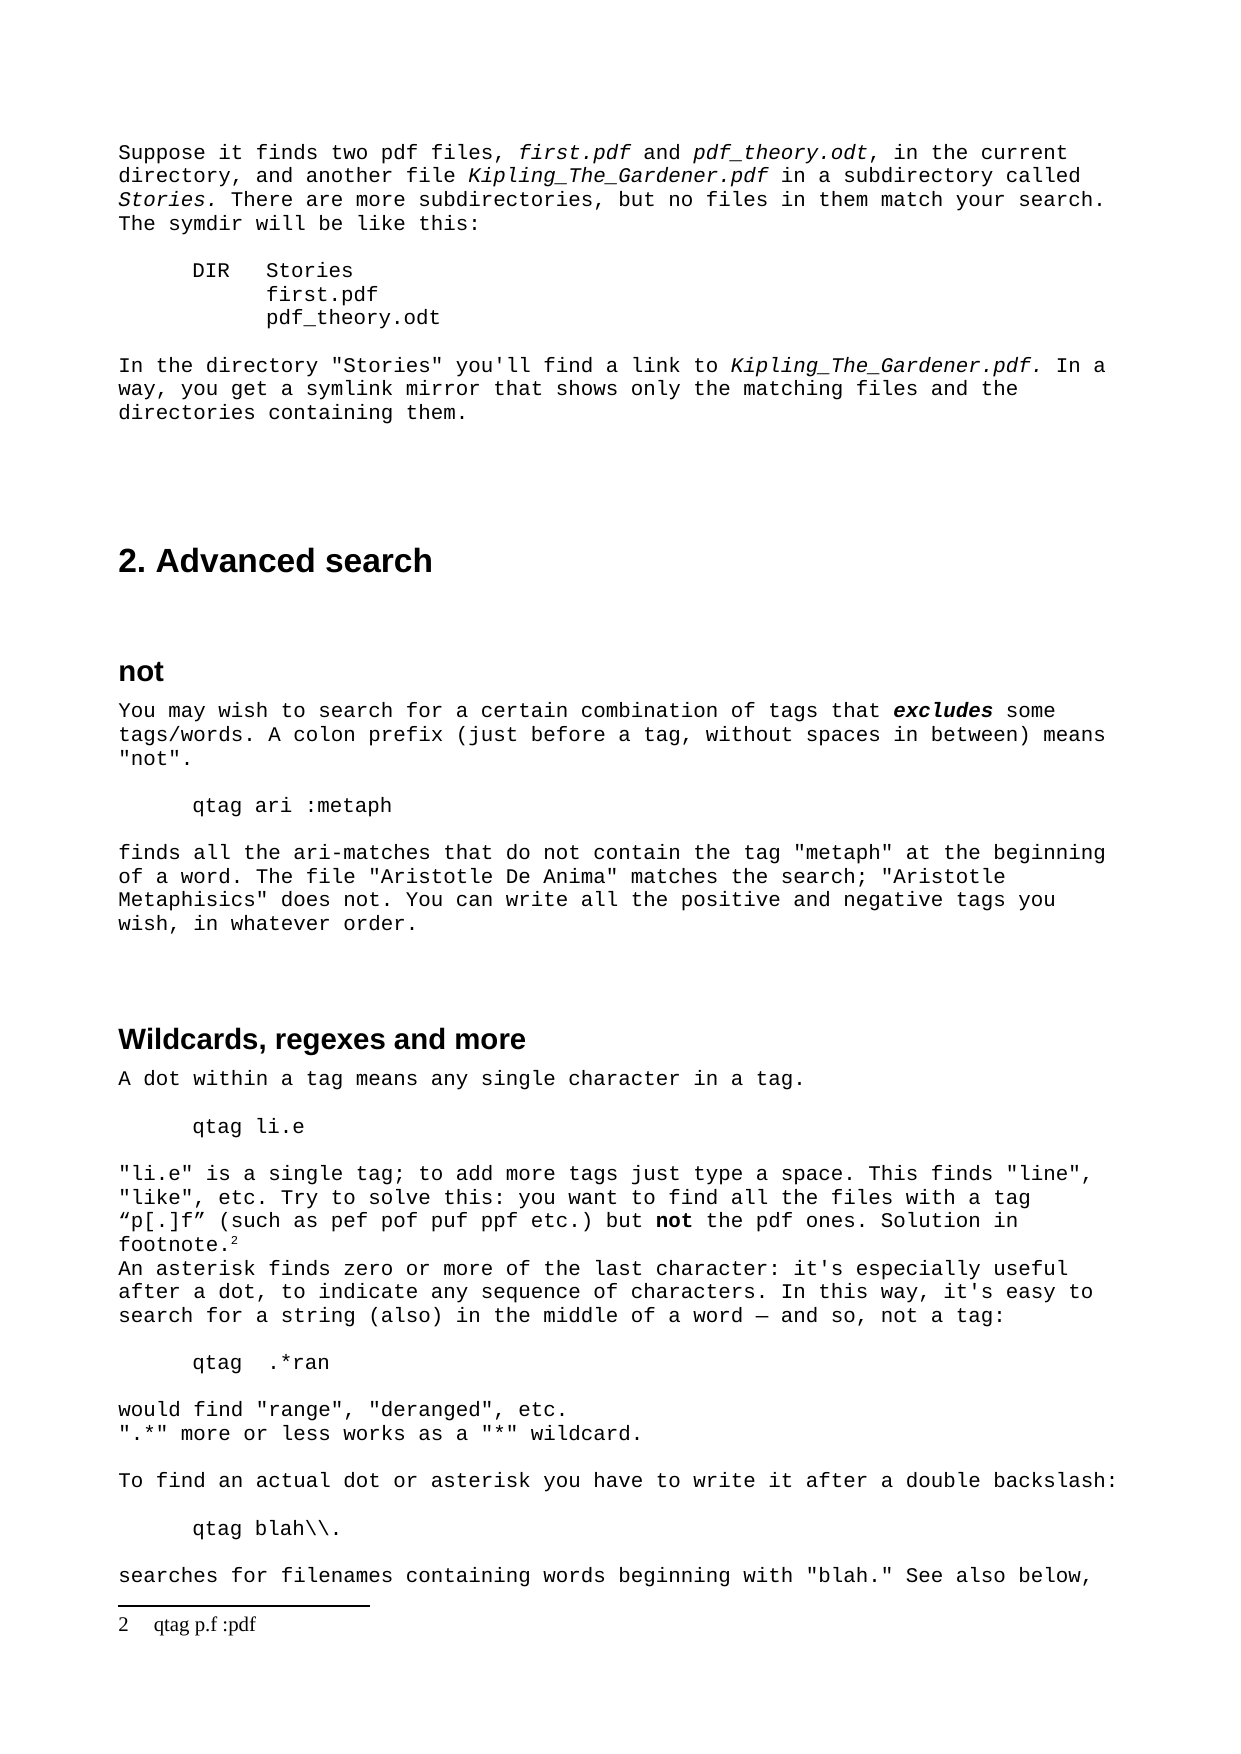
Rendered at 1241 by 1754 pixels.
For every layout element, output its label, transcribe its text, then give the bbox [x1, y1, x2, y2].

subtitle not [118, 654, 1122, 688]
text You may wish to search for a certain combination of tags that excludes some tags/words. A colon prefix (just before a tag, without spaces in between) means "not". [118, 700, 1122, 771]
text finds all the ari-matches that do not contain the tag "metaph" at the beginning of a word. The file "Aristotle De Anima" matches the search; "Aristotle Metaphisics" does not. You can write all the positive and negative tags you wish, in whatever order. [118, 842, 1122, 937]
text ".*" more or less works as a "*" wildcard. [118, 1423, 1122, 1447]
text qtag .*ran [118, 1352, 1122, 1376]
text pdf_theory.odt [118, 307, 1122, 331]
text An asterisk finds zero or more of the last character: it's especially useful after a dot, to indicate any sequence of characters. In this way, it's easy to search for a string (also) in the middle of a word — and so, not a tag: [118, 1258, 1122, 1328]
subtitle Wildcards, regexes and more [118, 1022, 1122, 1056]
text A dot within a tag means any single character in a tag. [118, 1068, 1122, 1092]
subtitle 2. Advanced search [118, 541, 1122, 579]
text qtag ari :metaph [118, 795, 1122, 818]
text DIR Stories [118, 260, 1122, 284]
text first.pdf [118, 284, 1122, 307]
text In the directory "Stories" you'll find a link to Kipling_The_Gardener.pdf. In a way, you get a symlink mirror that shows only the matching files and the directories containing them. [118, 354, 1122, 426]
text searches for filenames containing words beginning with "blah." See also below, [118, 1565, 1122, 1589]
text Suppose it finds two pdf files, first.pdf and pdf_theory.odt, in the current directory, and another file Kipling_The_Gardener.pdf in a subdirectory called Stories. There are more subdirectories, but no files in them match your search. The symdir will be like this: [118, 142, 1122, 236]
text would find "range", "deranged", etc. [118, 1399, 1122, 1423]
text qtag p.f :pdf [118, 1612, 1122, 1636]
text "li.e" is a single tag; to add more tags just type a space. This finds "line", "like", etc. Try to solve this: you want to find all the files with a tag “p[.]f” (such as pef pof puf ppf etc.) but not the pdf ones. Solution in footnote. [118, 1163, 1122, 1258]
text To find an actual dot or asterisk you have to write it after a double backslash: [118, 1470, 1122, 1494]
text qtag blah\\. [118, 1518, 1122, 1541]
text qtag li.e [118, 1116, 1122, 1139]
